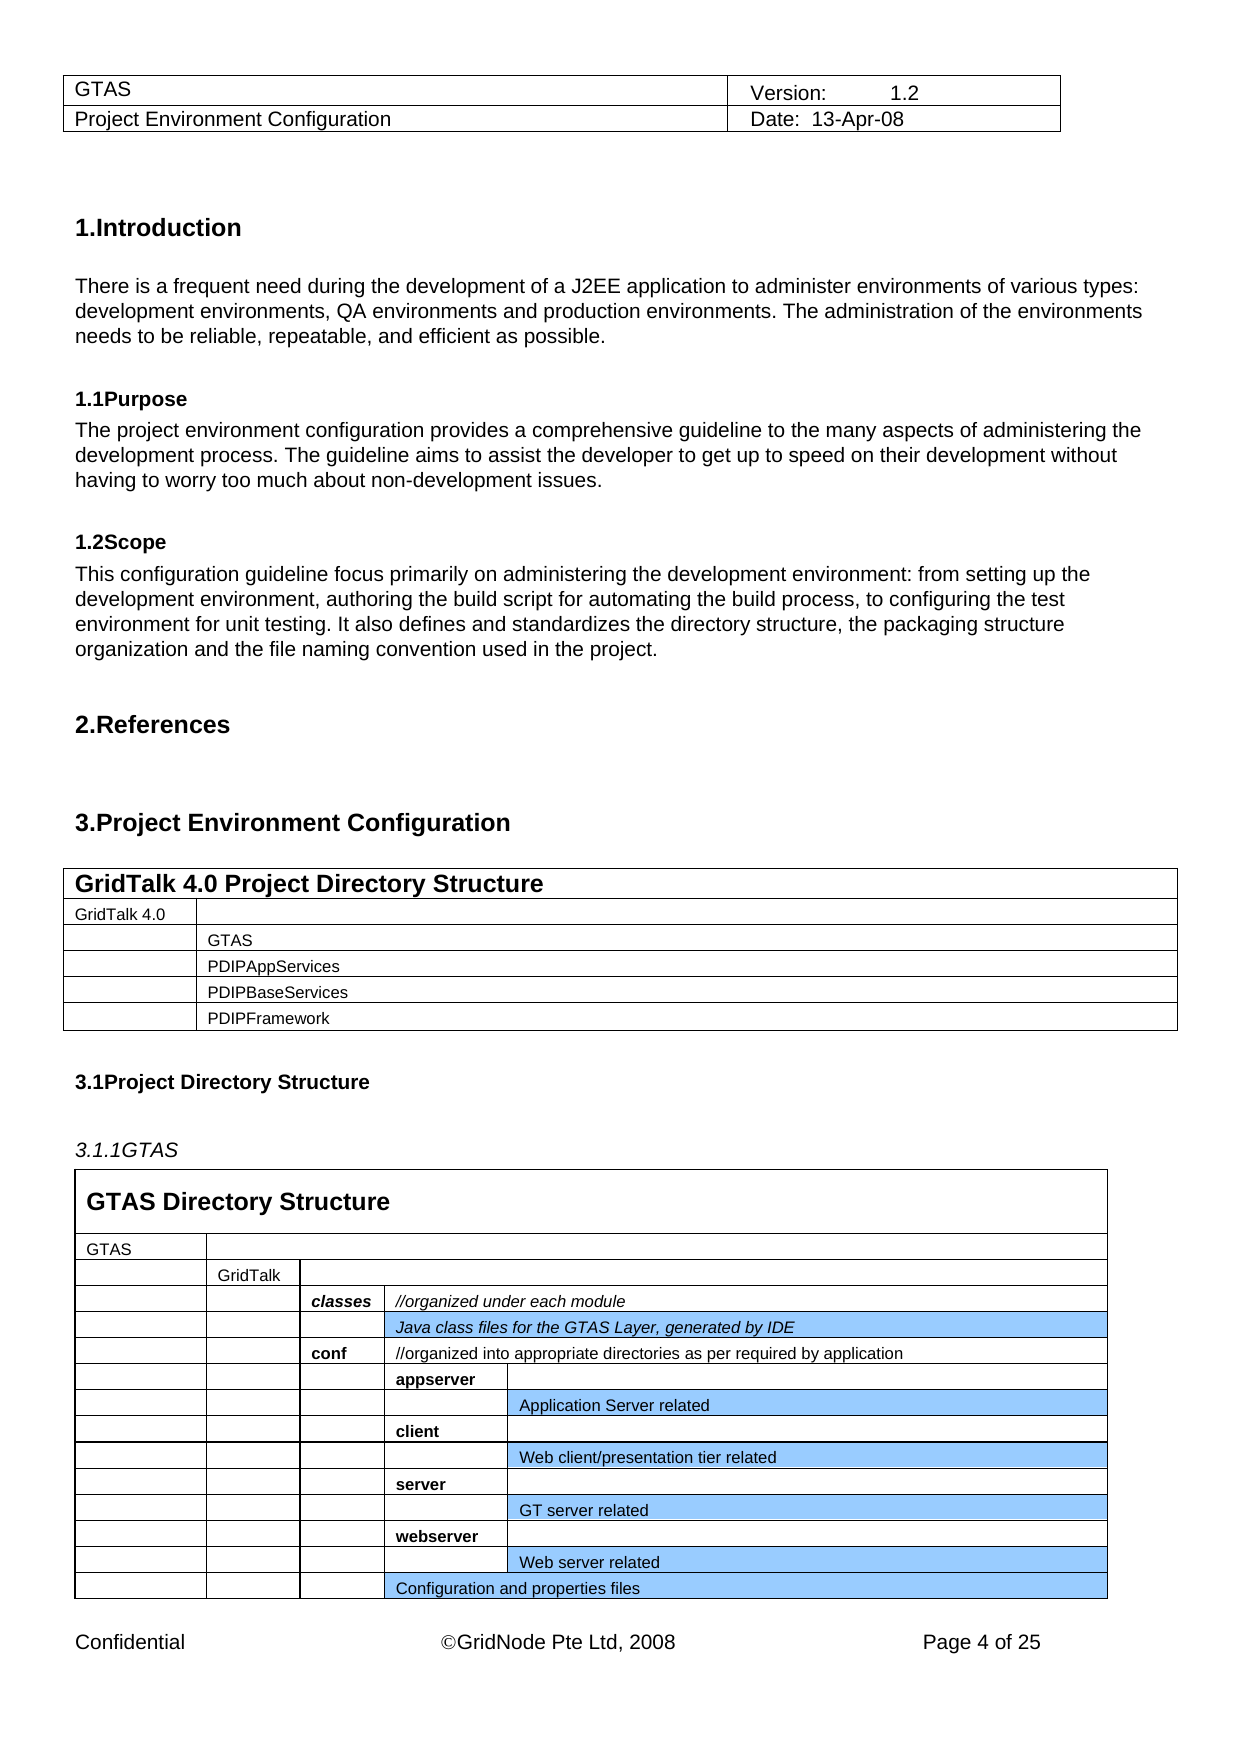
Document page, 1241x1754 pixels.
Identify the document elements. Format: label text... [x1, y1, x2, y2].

table_cell [207, 1234, 1107, 1259]
table_cell appserver [385, 1364, 507, 1389]
table_cell [207, 1312, 299, 1337]
table_cell [76, 1573, 206, 1598]
table_cell //organized into appropriate directories as per required by application [385, 1338, 1107, 1363]
table_cell [385, 1390, 507, 1415]
table_cell [1108, 1363, 1117, 1389]
table_cell [301, 1390, 384, 1415]
table_cell [207, 1338, 299, 1363]
table_cell [76, 1521, 206, 1546]
table_cell [385, 1495, 507, 1519]
table_cell [1108, 1441, 1117, 1467]
table_cell [301, 1416, 384, 1441]
table_cell [76, 1547, 206, 1572]
subtitle Introduction [75, 213, 1165, 242]
table_cell [1108, 1546, 1117, 1572]
table_cell [207, 1573, 299, 1598]
table_cell [1108, 1233, 1117, 1259]
table_cell Java class files for the GTAS Layer, generated by IDE [385, 1312, 1107, 1337]
table_cell [1108, 1520, 1117, 1546]
subtitle Scope [75, 529, 1165, 554]
table_cell [76, 1338, 206, 1363]
table_cell [1108, 1494, 1117, 1519]
table_cell GridTalk 4.0 [64, 899, 196, 924]
table_cell [76, 1286, 206, 1311]
table_cell Application Server related [508, 1390, 1107, 1415]
table_cell [301, 1260, 1107, 1285]
table_cell [508, 1469, 1107, 1493]
table_cell [207, 1443, 299, 1467]
text The project environment configuration provides a comprehensive guideline to the many aspects of administering the development process. The guideline aims to assist the developer to get up to speed on their development without having to worry too much about non-development issues. [75, 417, 1165, 492]
table_cell [1108, 1415, 1117, 1441]
table_cell [76, 1469, 206, 1493]
table_cell [1108, 1285, 1117, 1311]
table_cell Web server related [508, 1547, 1107, 1572]
table_cell [508, 1416, 1107, 1441]
text This configuration guideline focus primarily on administering the development environment: from setting up the development environment, authoring the build script for automating the build process, to configuring the test environment for unit testing. It also defines and standardizes the directory structure, the packaging structure organization and the file naming convention used in the project. [75, 560, 1165, 660]
table_cell [64, 925, 196, 950]
table_cell [1108, 1389, 1117, 1415]
table_cell [301, 1469, 384, 1493]
table_cell [1108, 1311, 1117, 1337]
table_cell Web client/presentation tier related [508, 1443, 1107, 1467]
table_cell PDIPAppServices [197, 951, 1177, 976]
table_cell [64, 977, 196, 1002]
table_cell [301, 1312, 384, 1337]
subtitle References [75, 710, 1165, 739]
table_header GridTalk 4.0 Project Directory Structure [64, 869, 1177, 898]
table_cell GTAS [76, 1234, 206, 1259]
table_cell PDIPFramework [197, 1003, 1177, 1030]
table_cell [385, 1443, 507, 1467]
table_cell [207, 1521, 299, 1546]
table_cell [76, 1364, 206, 1389]
table_cell GridTalk [207, 1260, 299, 1285]
table_cell [508, 1521, 1107, 1546]
table_cell server [385, 1469, 507, 1493]
table_cell GT server related [508, 1495, 1107, 1519]
table_cell [76, 1390, 206, 1415]
subtitle GTAS [75, 1137, 1165, 1162]
table_cell //organized under each module [385, 1286, 1107, 1311]
table_header GTAS Directory Structure [76, 1170, 1107, 1233]
table_cell [301, 1573, 384, 1598]
table_cell [1108, 1337, 1117, 1363]
table_cell [207, 1547, 299, 1572]
table_cell [64, 1003, 196, 1030]
table_cell [76, 1260, 206, 1285]
table_header [1108, 1169, 1117, 1233]
table_cell [207, 1390, 299, 1415]
table_cell [1108, 1468, 1117, 1493]
table_cell [1108, 1259, 1117, 1285]
table_cell [301, 1495, 384, 1519]
subtitle Purpose [75, 385, 1165, 410]
subtitle Project Directory Structure [75, 1068, 1165, 1093]
table_cell [76, 1443, 206, 1467]
table_cell GTAS [197, 925, 1177, 950]
table_cell [301, 1443, 384, 1467]
table_cell [301, 1364, 384, 1389]
table_cell [207, 1469, 299, 1493]
table_cell client [385, 1416, 507, 1441]
table_cell [76, 1312, 206, 1337]
table_cell [64, 951, 196, 976]
table_cell Configuration and properties files [385, 1573, 1107, 1598]
table_cell [207, 1416, 299, 1441]
text There is a frequent need during the development of a J2EE application to administer environments of various types: development environments, QA environments and production environments. The administration of the environments needs to be reliable, repeatable, and efficient as possible. [75, 273, 1165, 348]
table_cell [301, 1547, 384, 1572]
table_cell webserver [385, 1521, 507, 1546]
subtitle Project Environment Configuration [75, 808, 1165, 837]
table_cell [508, 1364, 1107, 1389]
table_cell [301, 1521, 384, 1546]
table_cell [207, 1495, 299, 1519]
table_cell [207, 1286, 299, 1311]
table_cell [197, 899, 1177, 924]
table_cell classes [301, 1286, 384, 1311]
table_cell [76, 1495, 206, 1519]
table_cell [76, 1416, 206, 1441]
table_cell [207, 1364, 299, 1389]
table_cell conf [301, 1338, 384, 1363]
table_cell [1108, 1572, 1117, 1598]
table_cell [385, 1547, 507, 1572]
table_cell PDIPBaseServices [197, 977, 1177, 1002]
